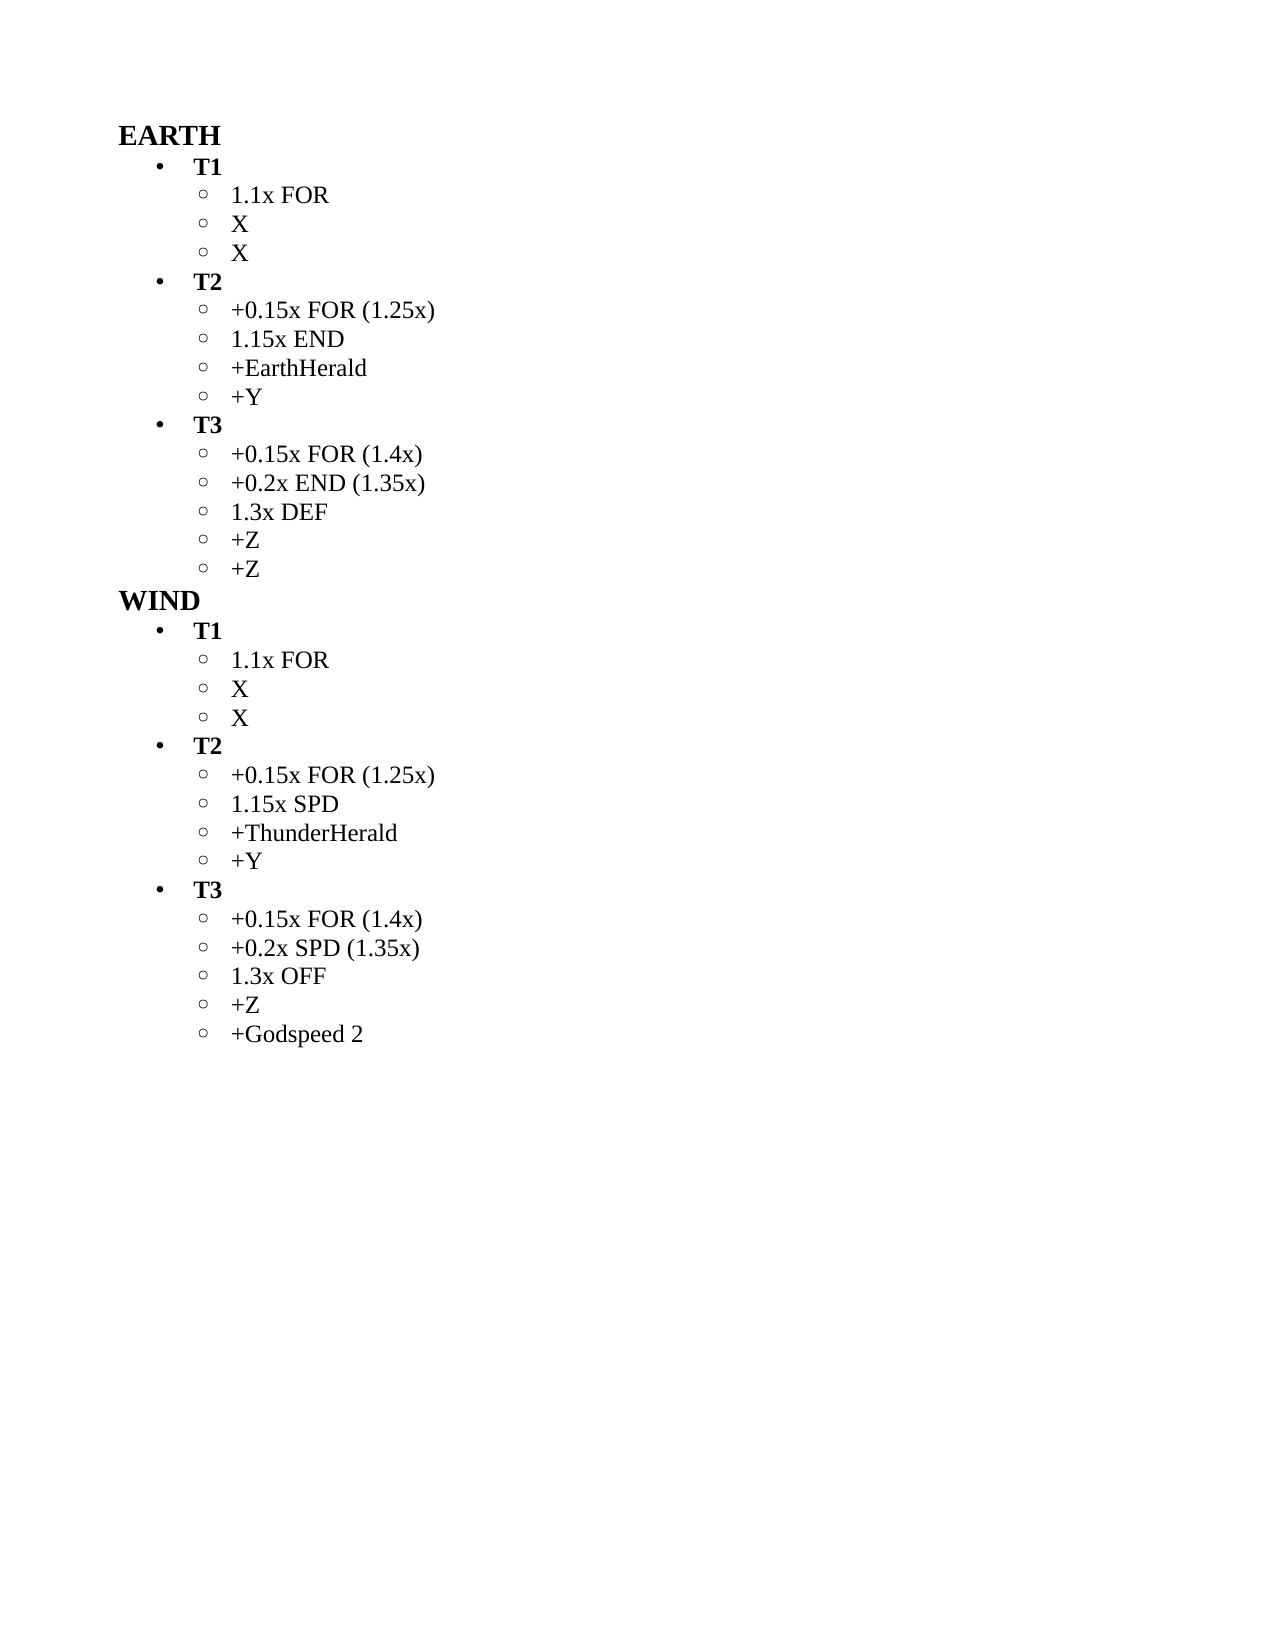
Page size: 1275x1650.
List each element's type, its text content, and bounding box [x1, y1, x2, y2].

list T1 [156, 152, 1157, 180]
list T3 [156, 875, 1157, 904]
list +0.15x FOR (1.4x) [193, 904, 1157, 933]
list +EarthHerald [193, 353, 1157, 382]
list +0.15x FOR (1.25x) [193, 760, 1157, 789]
list X [193, 703, 1157, 731]
list +Godspeed 2 [193, 1019, 1157, 1048]
text WIND [118, 583, 1157, 616]
list X [193, 209, 1157, 238]
list X [193, 238, 1157, 267]
list 1.15x END [193, 324, 1157, 353]
list +0.15x FOR (1.4x) [193, 439, 1157, 468]
list +0.15x FOR (1.25x) [193, 295, 1157, 324]
list +0.2x SPD (1.35x) [193, 933, 1157, 961]
list +0.2x END (1.35x) [193, 468, 1157, 497]
list 1.1x FOR [193, 645, 1157, 674]
list 1.15x SPD [193, 789, 1157, 818]
list T3 [156, 410, 1157, 439]
list +Z [193, 990, 1157, 1019]
list 1.3x DEF [193, 497, 1157, 525]
list 1.1x FOR [193, 180, 1157, 209]
list T1 [156, 616, 1157, 645]
list X [193, 674, 1157, 703]
list T2 [156, 267, 1157, 295]
list +Z [193, 554, 1157, 583]
list +Y [193, 846, 1157, 875]
list 1.3x OFF [193, 961, 1157, 990]
list T2 [156, 731, 1157, 760]
list +Z [193, 525, 1157, 554]
list +Y [193, 382, 1157, 410]
list +ThunderHerald [193, 818, 1157, 846]
text EARTH [118, 118, 1157, 152]
